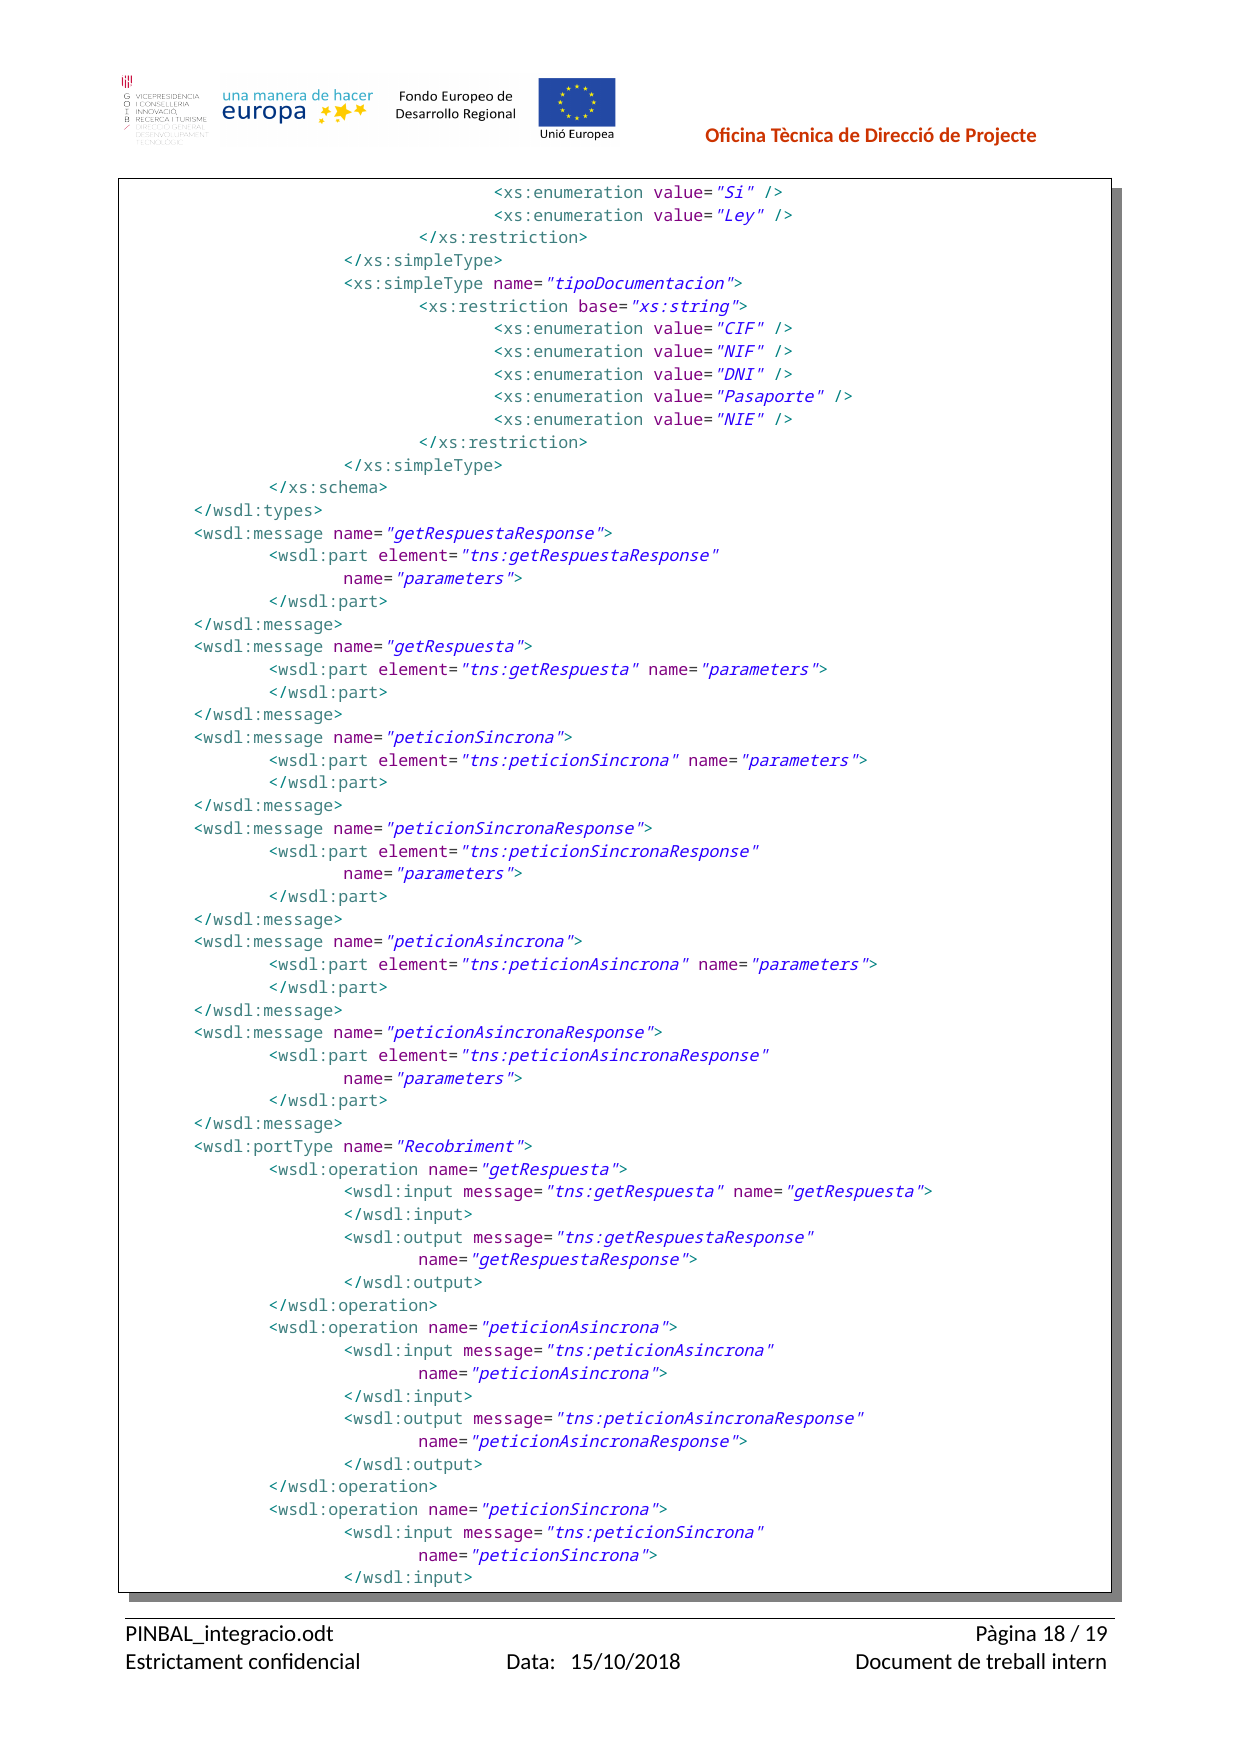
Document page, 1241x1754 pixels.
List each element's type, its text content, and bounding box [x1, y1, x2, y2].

text <wsdl:part element="tns:getRespuesta" name="parameters"> [119, 654, 1111, 677]
text name="peticionAsincrona"> [119, 1358, 1111, 1381]
text </xs:restriction> [119, 223, 1111, 246]
text name="getRespuestaResponse"> [119, 1245, 1111, 1268]
text </wsdl:part> [119, 586, 1111, 609]
picture [118, 73, 213, 147]
text </xs:restriction> [119, 427, 1111, 450]
text <wsdl:part element="tns:peticionAsincronaResponse" [119, 1041, 1111, 1063]
text <xs:enumeration value="Si" /> [119, 179, 1111, 200]
picture [219, 73, 621, 147]
text </wsdl:message> [119, 995, 1111, 1018]
text <xs:enumeration value="CIF" /> [119, 314, 1111, 337]
text </wsdl:types> [119, 496, 1111, 518]
text </wsdl:input> [119, 1563, 1111, 1592]
text <xs:restriction base="xs:string"> [119, 291, 1111, 314]
text </wsdl:part> [119, 677, 1111, 700]
text </wsdl:part> [119, 768, 1111, 791]
text </wsdl:input> [119, 1381, 1111, 1404]
text </xs:schema> [119, 473, 1111, 496]
text </wsdl:input> [119, 1199, 1111, 1222]
text </wsdl:message> [119, 1109, 1111, 1131]
text <wsdl:message name="peticionAsincronaResponse"> [119, 1018, 1111, 1041]
text <xs:enumeration value="Ley" /> [119, 200, 1111, 223]
text </wsdl:part> [119, 882, 1111, 904]
text <wsdl:part element="tns:peticionAsincrona" name="parameters"> [119, 950, 1111, 972]
text </xs:simpleType> [119, 450, 1111, 473]
text <wsdl:message name="getRespuesta"> [119, 632, 1111, 654]
text <xs:enumeration value="NIE" /> [119, 405, 1111, 427]
text name="parameters"> [119, 1063, 1111, 1086]
text <wsdl:output message="tns:peticionAsincronaResponse" [119, 1404, 1111, 1427]
text </wsdl:output> [119, 1449, 1111, 1472]
text <wsdl:message name="peticionAsincrona"> [119, 927, 1111, 950]
text <xs:enumeration value="DNI" /> [119, 359, 1111, 382]
text <xs:simpleType name="tipoDocumentacion"> [119, 268, 1111, 291]
text name="peticionSincrona"> [119, 1540, 1111, 1563]
text </xs:simpleType> [119, 246, 1111, 268]
text <wsdl:input message="tns:getRespuesta" name="getRespuesta"> [119, 1177, 1111, 1199]
text <wsdl:message name="getRespuestaResponse"> [119, 518, 1111, 541]
text <wsdl:part element="tns:peticionSincrona" name="parameters"> [119, 745, 1111, 768]
text </wsdl:operation> [119, 1290, 1111, 1313]
text <wsdl:portType name="Recobriment"> [119, 1131, 1111, 1154]
text </wsdl:message> [119, 609, 1111, 632]
text </wsdl:part> [119, 1086, 1111, 1109]
text <wsdl:operation name="getRespuesta"> [119, 1154, 1111, 1177]
text name="peticionAsincronaResponse"> [119, 1427, 1111, 1449]
text <xs:enumeration value="Pasaporte" /> [119, 382, 1111, 405]
text name="parameters"> [119, 564, 1111, 586]
text <wsdl:part element="tns:peticionSincronaResponse" [119, 836, 1111, 859]
text <wsdl:message name="peticionSincronaResponse"> [119, 813, 1111, 836]
text </wsdl:message> [119, 700, 1111, 723]
text <wsdl:output message="tns:getRespuestaResponse" [119, 1222, 1111, 1245]
text <wsdl:part element="tns:getRespuestaResponse" [119, 541, 1111, 564]
text </wsdl:operation> [119, 1472, 1111, 1495]
text </wsdl:part> [119, 972, 1111, 995]
text </wsdl:message> [119, 791, 1111, 813]
text <wsdl:input message="tns:peticionAsincrona" [119, 1336, 1111, 1358]
text <wsdl:operation name="peticionAsincrona"> [119, 1313, 1111, 1336]
text </wsdl:output> [119, 1268, 1111, 1290]
text </wsdl:message> [119, 904, 1111, 927]
text <wsdl:message name="peticionSincrona"> [119, 723, 1111, 745]
text <xs:enumeration value="NIF" /> [119, 337, 1111, 359]
text <wsdl:input message="tns:peticionSincrona" [119, 1517, 1111, 1540]
text <wsdl:operation name="peticionSincrona"> [119, 1495, 1111, 1517]
text name="parameters"> [119, 859, 1111, 882]
